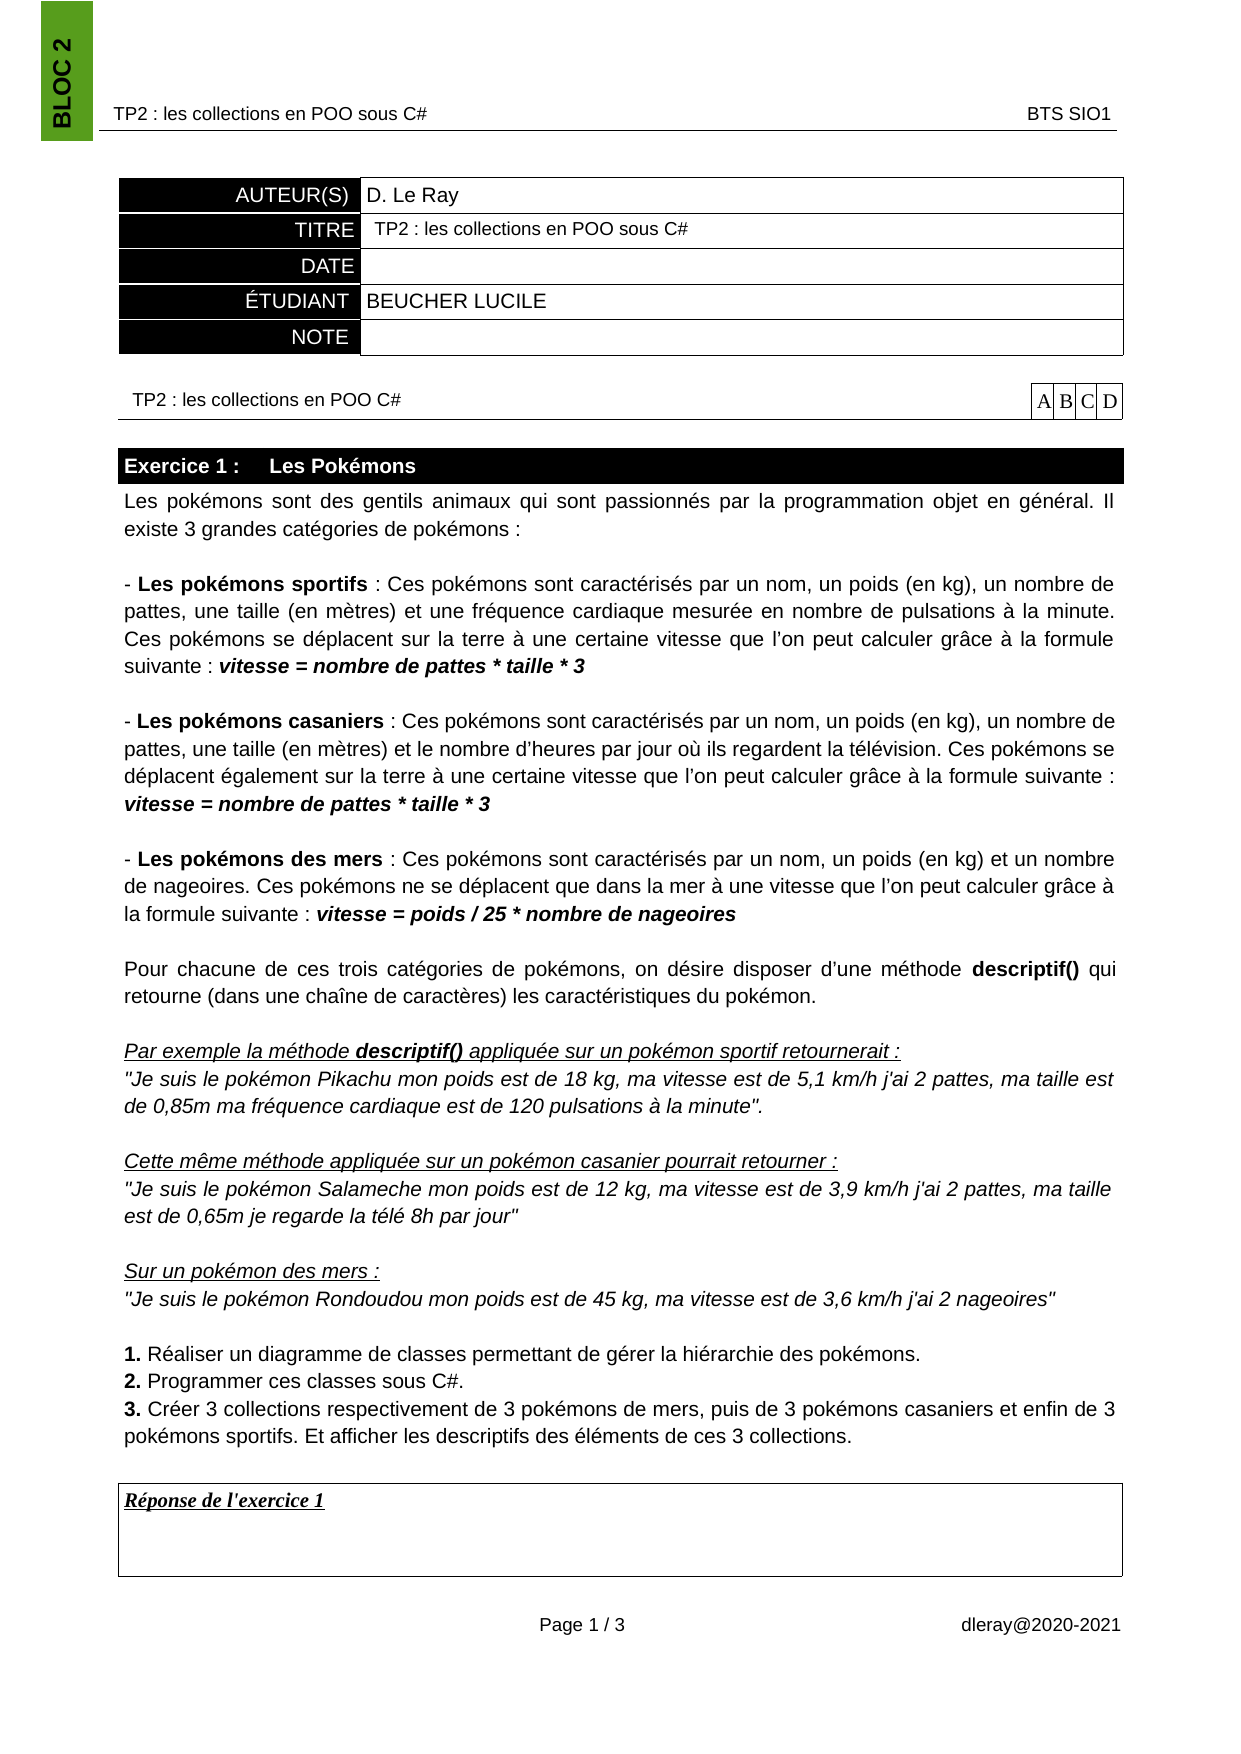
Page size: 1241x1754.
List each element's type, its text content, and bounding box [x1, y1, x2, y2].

table_cell BEUCHER LUCILE [361, 285, 1123, 319]
table_header TP2 : les collections en POO C# [118, 383, 1031, 419]
table_header C [1076, 384, 1096, 419]
table_header Réponse de l'exercice 1 [119, 1484, 1122, 1576]
table_header Les Pokémons [264, 449, 1123, 483]
table_cell ÉTUDIANT [119, 285, 360, 319]
table_header B [1054, 384, 1075, 419]
table_header D. Le Ray [361, 178, 1123, 212]
table_cell TP2 : les collections en POO sous C# [361, 214, 1123, 248]
table_cell [361, 320, 1123, 354]
table_header Exercice 1 : [119, 449, 263, 483]
table_header AUTEUR(S) [119, 178, 360, 212]
table_header Les pokémons sont des gentils animaux qui sont passionnés par la programmation objet en général. Il existe 3 grandes catégories de pokémons : - Les pokémons sportifs : Ces pokémons sont caractérisés par un nom, un poids (en kg), un nombre de pattes, une taille (en mètres) et une fréquence cardiaque mesurée en nombre de pulsations à la minute. Ces pokémons se déplacent sur la terre à une certaine vitesse que l’on peut calculer grâce à la formule suivante : vitesse = nombre de pattes * taille * 3 - Les pokémons casaniers : Ces pokémons sont caractérisés par un nom, un poids (en kg), un nombre de pattes, une taille (en mètres) et le nombre d’heures par jour où ils regardent la télévision. Ces pokémons se déplacent également sur la terre à une certaine vitesse que l’on peut calculer grâce à la formule suivante : vitesse = nombre de pattes * taille * 3 - Les pokémons des mers : Ces pokémons sont caractérisés par un nom, un poids (en kg) et un nombre de nageoires. Ces pokémons ne se déplacent que dans la mer à une vitesse que l’on peut calculer grâce à la formule suivante : vitesse = poids / 25 * nombre de nageoires Pour chacune de ces trois catégories de pokémons, on désire disposer d’une méthode descriptif() qui retourne (dans une chaîne de caractères) les caractéristiques du pokémon. Par exemple la méthode descriptif() appliquée sur un pokémon sportif retournerait : "Je suis le pokémon Pikachu mon poids est de 18 kg, ma vitesse est de 5,1 km/h j'ai 2 pattes, ma taille est de 0,85m ma fréquence cardiaque est de 120 pulsations à la minute". Cette même méthode appliquée sur un pokémon casanier pourrait retourner : "Je suis le pokémon Salameche mon poids est de 12 kg, ma vitesse est de 3,9 km/h j'ai 2 pattes, ma taille est de 0,65m je regarde la télé 8h par jour" Sur un pokémon des mers : "Je suis le pokémon Rondoudou mon poids est de 45 kg, ma vitesse est de 3,6 km/h j'ai 2 nageoires" 1. Réaliser un diagramme de classes permettant de gérer la hiérarchie des pokémons. 2. Programmer ces classes sous C#. 3. Créer 3 collections respectivement de 3 pokémons de mers, puis de 3 pokémons casaniers et enfin de 3 pokémons sportifs. Et afficher les descriptifs des éléments de ces 3 collections. [118, 484, 1122, 1454]
table_header D [1097, 384, 1122, 419]
table_cell [361, 249, 1123, 283]
table_cell NOTE [119, 320, 360, 354]
table_cell DATE [119, 249, 360, 283]
table_cell TITRE [119, 214, 360, 248]
table_header A [1032, 384, 1053, 419]
